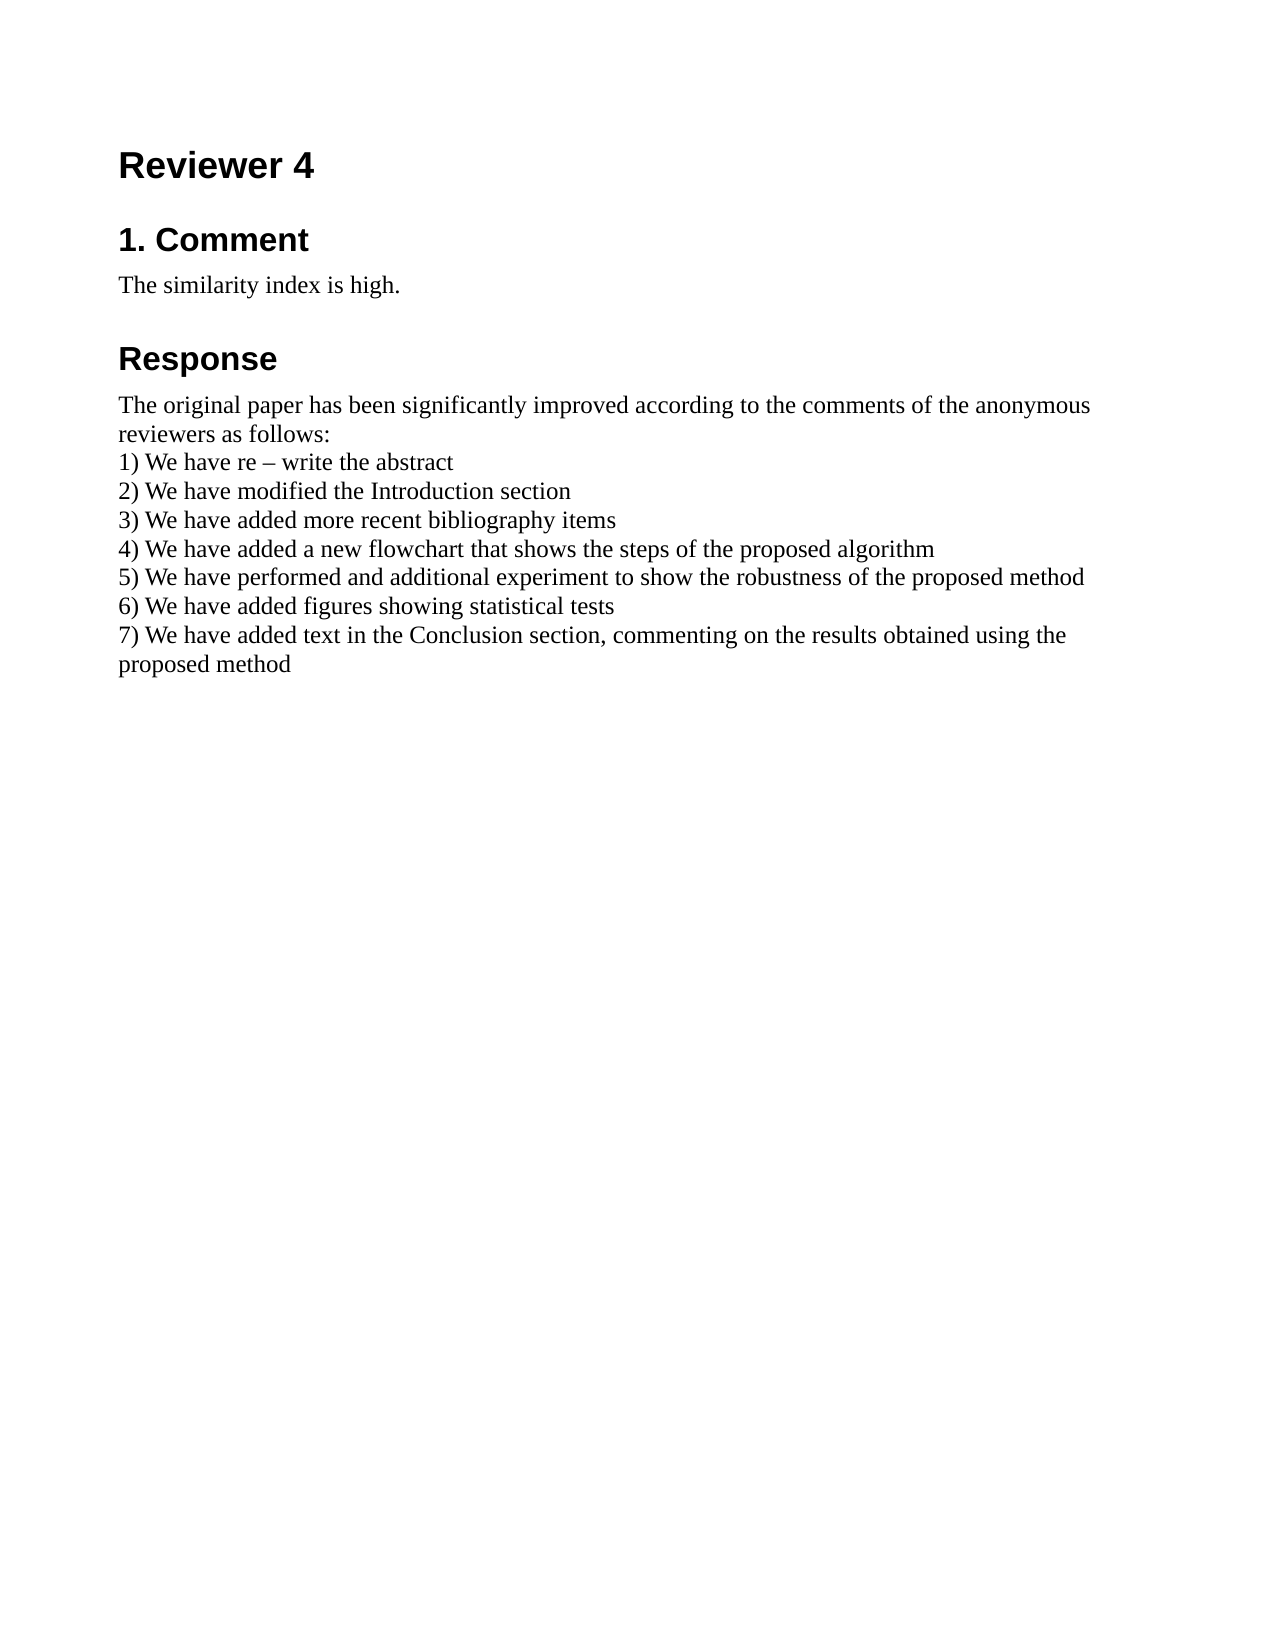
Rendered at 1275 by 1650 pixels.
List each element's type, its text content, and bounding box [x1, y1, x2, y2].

subtitle Response [118, 339, 1157, 377]
text 1) We have re – write the abstract [118, 447, 1157, 476]
text The original paper has been significantly improved according to the comments of the anonymous reviewers as follows: [118, 390, 1157, 447]
text 6) We have added figures showing statistical tests [118, 591, 1157, 620]
text The similarity index is high. [118, 271, 1157, 299]
text 3) We have added more recent bibliography items [118, 505, 1157, 534]
text 5) We have performed and additional experiment to show the robustness of the proposed method [118, 562, 1157, 591]
text 2) We have modified the Introduction section [118, 476, 1157, 505]
subtitle 1. Comment [118, 219, 1157, 258]
text 4) We have added a new flowchart that shows the steps of the proposed algorithm [118, 534, 1157, 562]
text 7) We have added text in the Conclusion section, commenting on the results obtained using the proposed method [118, 620, 1157, 677]
subtitle Reviewer 4 [118, 143, 1157, 186]
